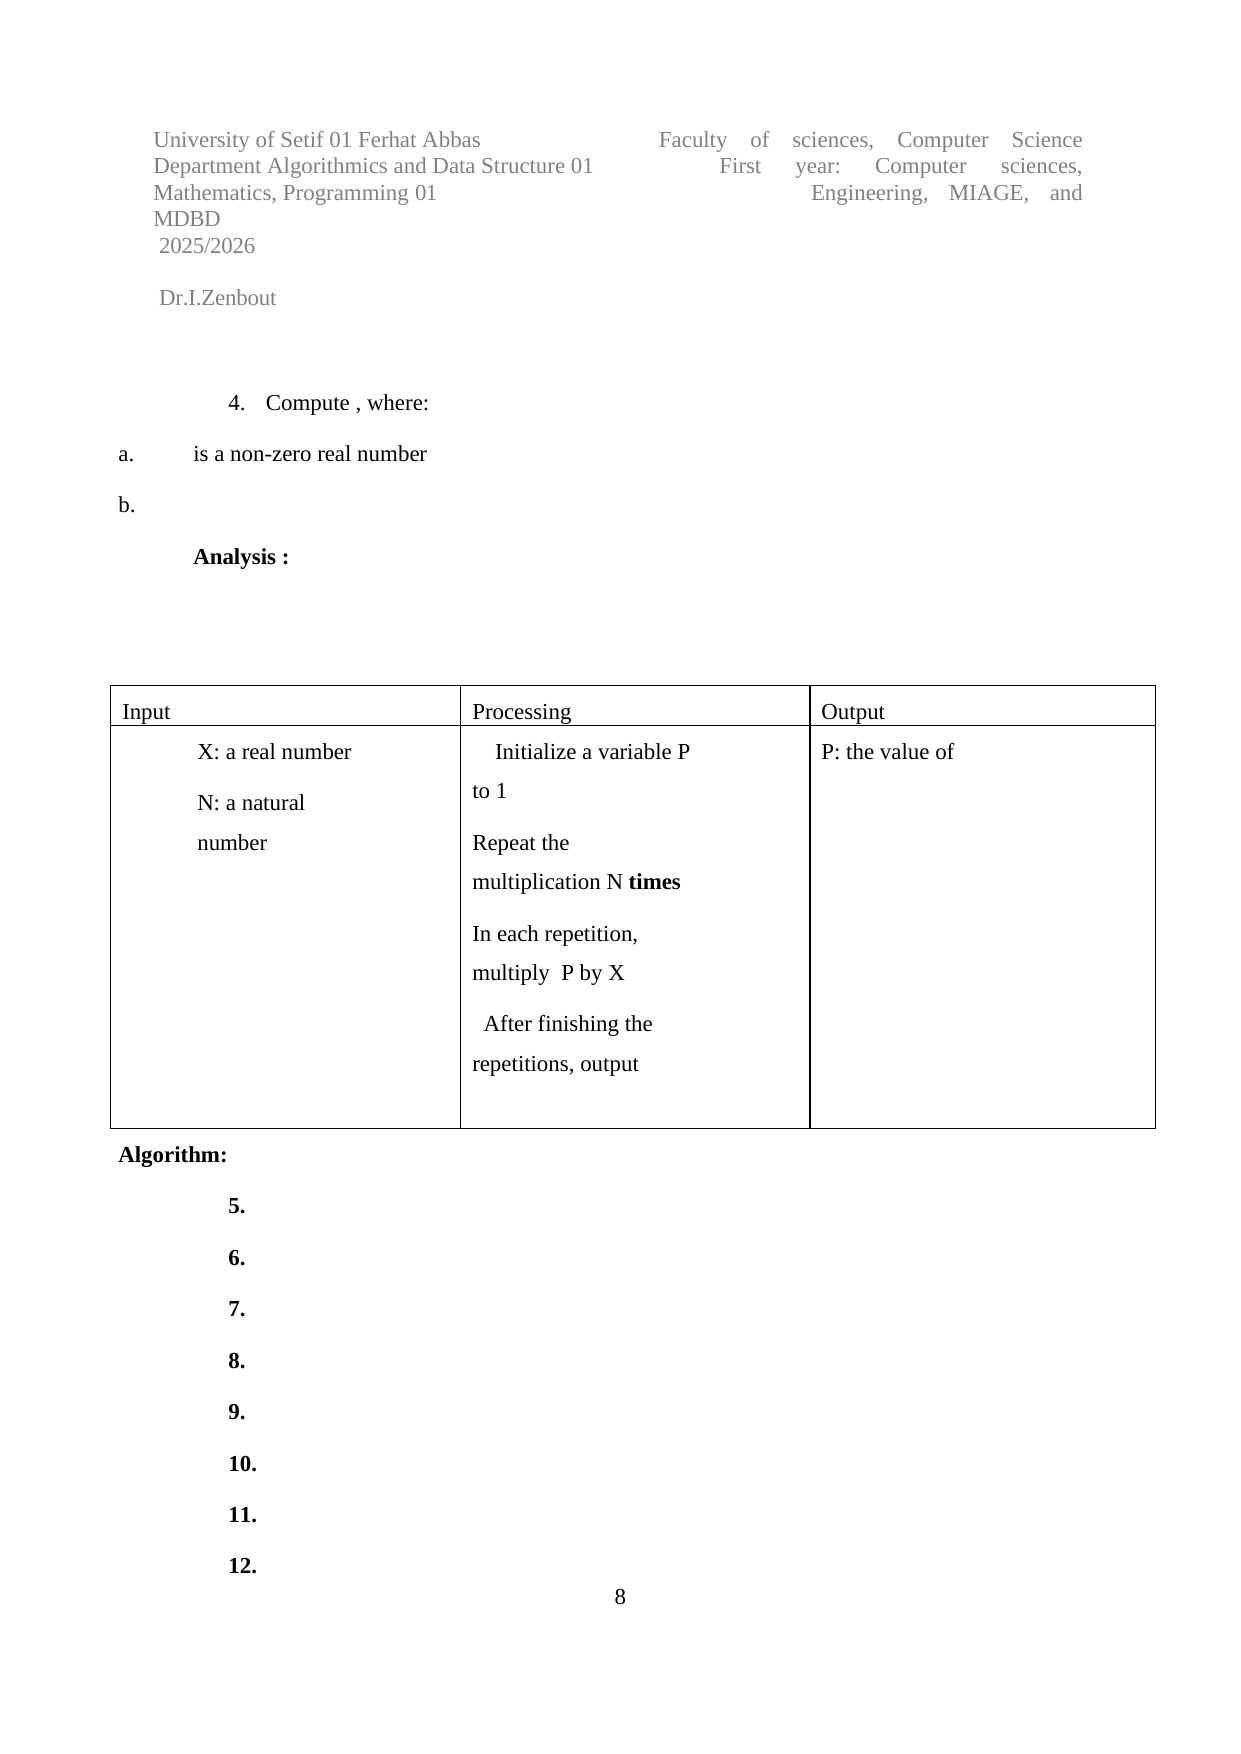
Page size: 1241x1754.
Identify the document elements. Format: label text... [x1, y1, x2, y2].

table_cell P: the value of [811, 726, 1155, 1128]
table_cell Initialize a variable P to 1 Repeat the multiplication N times In each repetition, multiply P by X After finishing the repetitions, output [461, 726, 809, 1128]
table_header Output [811, 686, 1155, 725]
list is a non-zero real number [118, 440, 1026, 466]
table_header Processing [461, 686, 809, 725]
text Algorithm: [118, 1141, 1026, 1167]
table_header Input [111, 686, 460, 725]
table_cell X: a real number N: a natural number [111, 726, 460, 1128]
list Compute , where: [228, 388, 1026, 415]
list Analysis : [193, 543, 1026, 569]
